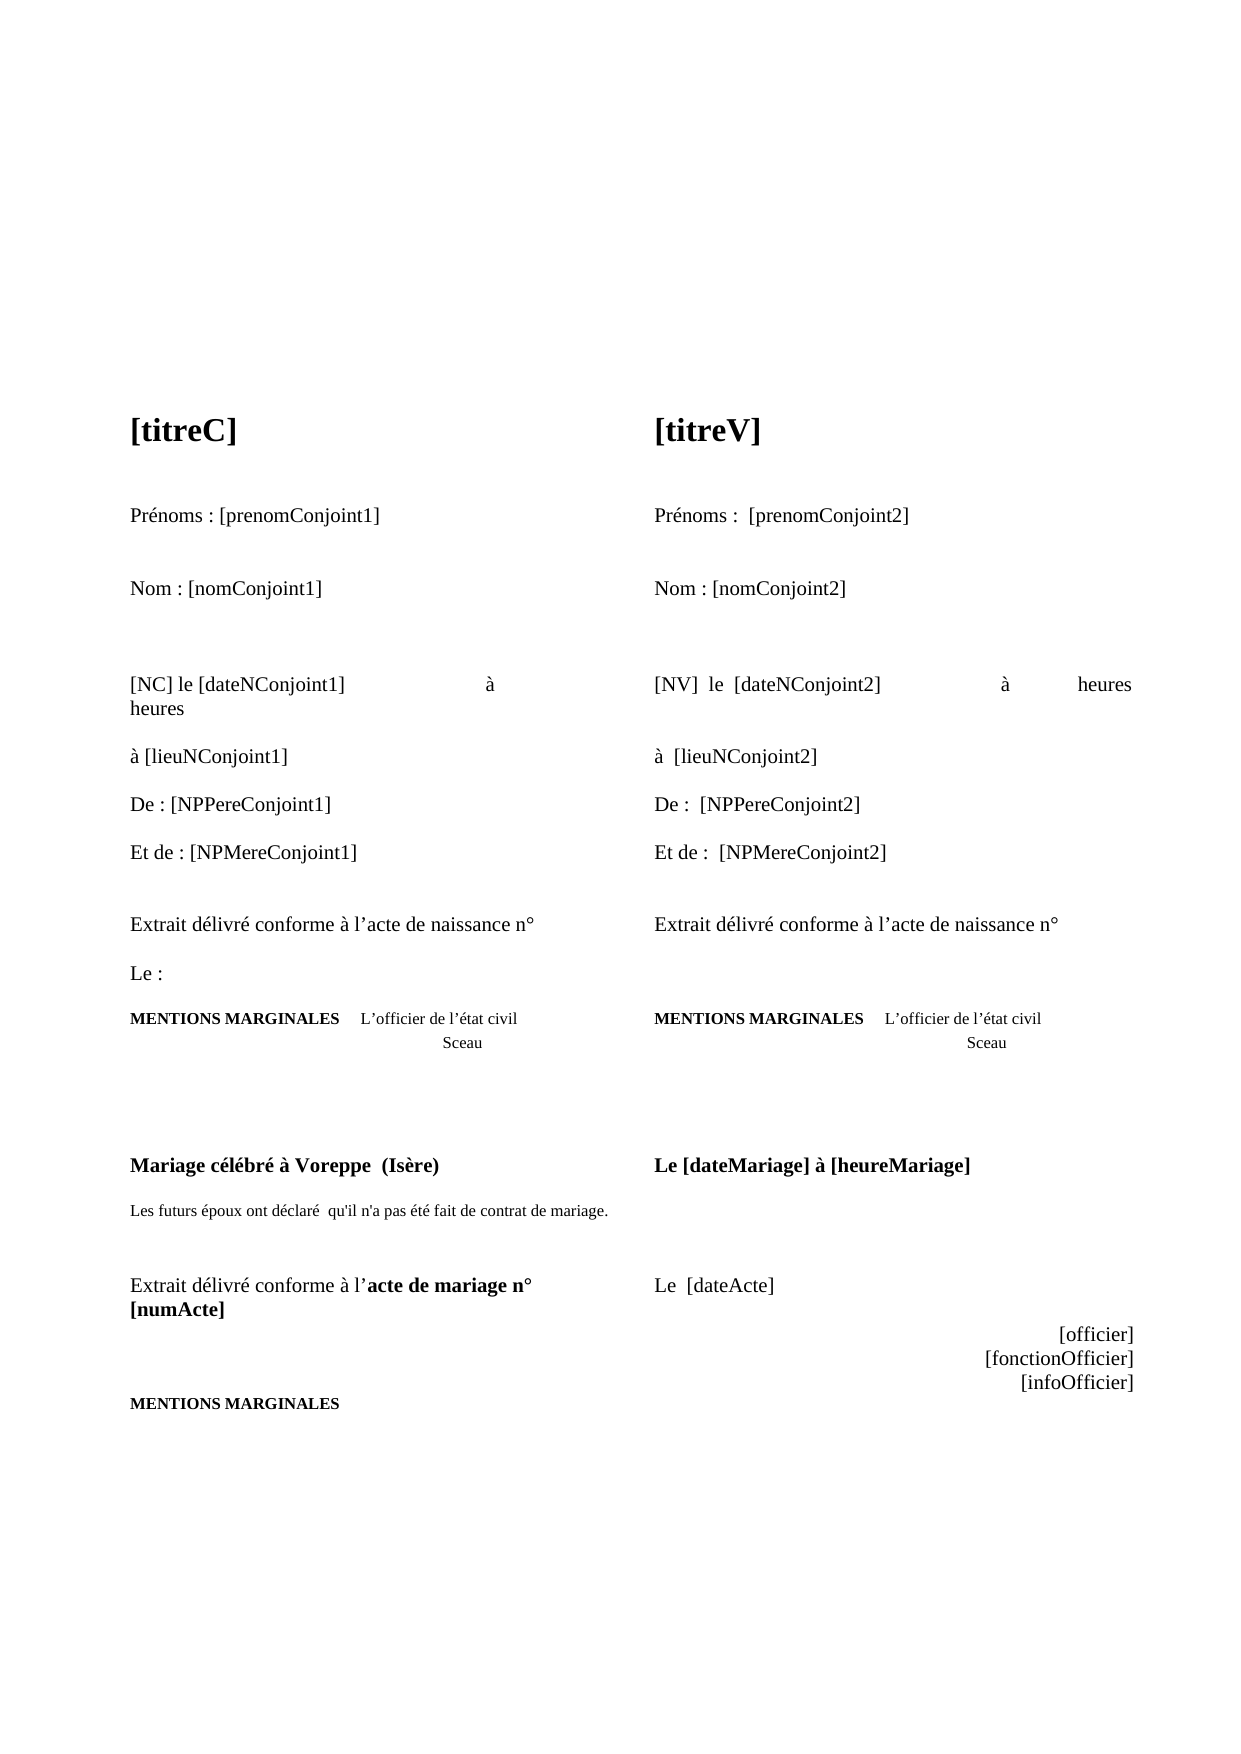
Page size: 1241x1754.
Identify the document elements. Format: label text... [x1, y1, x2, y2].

table_cell [NV] le [dateNConjoint2] à heures [647, 672, 1141, 720]
table_cell [617, 1057, 647, 1081]
table_cell [647, 1201, 1141, 1225]
table_cell [123, 936, 617, 961]
table_cell Prénoms : [prenomConjoint1] [123, 503, 617, 527]
table_cell [617, 792, 647, 816]
table_cell [123, 455, 617, 479]
table_cell [123, 1225, 617, 1249]
table_cell [617, 1081, 647, 1105]
table_cell [617, 864, 647, 888]
table_cell [617, 1394, 647, 1418]
table_cell [123, 1249, 617, 1273]
table_cell [617, 1321, 647, 1346]
table_cell [647, 768, 1141, 792]
table_cell [647, 864, 1141, 888]
table_cell [647, 479, 1141, 503]
table_cell Le : [123, 961, 617, 984]
table_cell [647, 985, 1141, 1009]
table_cell [123, 1177, 617, 1201]
table_cell [617, 1225, 647, 1249]
table_cell [617, 1418, 647, 1442]
table_cell De : [NPPereConjoint2] [647, 792, 1141, 816]
table_cell Mariage célébré à Voreppe (Isère) [123, 1153, 617, 1177]
table_cell [647, 528, 1141, 551]
table_cell De : [NPPereConjoint1] [123, 792, 617, 816]
table_cell [647, 1394, 1141, 1418]
table_cell [123, 528, 617, 551]
table_cell [123, 1057, 617, 1081]
table_cell [617, 528, 647, 551]
table_cell Prénoms : [prenomConjoint2] [647, 503, 1141, 527]
table_cell [647, 816, 1141, 840]
table_cell [647, 1418, 1141, 1442]
table_cell [617, 1201, 647, 1225]
table_cell [infoOfficier] [647, 1370, 1141, 1394]
table_cell Et de : [NPMereConjoint1] [123, 840, 617, 864]
table_cell [647, 1129, 1141, 1153]
table_cell Extrait délivré conforme à l’acte de mariage n° [numActe] [123, 1273, 617, 1321]
table_cell [617, 744, 647, 768]
table_cell [617, 816, 647, 840]
table_cell [617, 1346, 647, 1369]
table_cell [123, 551, 617, 576]
table_cell [123, 1129, 617, 1153]
table_cell [123, 864, 617, 888]
table_cell Sceau [123, 1033, 617, 1057]
table_cell [617, 720, 647, 744]
table_cell Nom : [nomConjoint1] [123, 576, 617, 599]
table_cell [647, 936, 1141, 961]
table_cell [123, 1418, 617, 1442]
table_cell [123, 1321, 617, 1346]
table_cell [123, 600, 617, 624]
table_cell [617, 985, 647, 1009]
table_cell [123, 768, 617, 792]
table_cell [617, 1009, 647, 1033]
table_cell [617, 455, 647, 479]
table_header [617, 410, 647, 455]
table_cell [617, 1273, 647, 1321]
table_cell [647, 1249, 1141, 1273]
table_cell [123, 1346, 617, 1369]
table_cell [617, 1033, 647, 1057]
table_cell Extrait délivré conforme à l’acte de naissance n° [647, 913, 1141, 936]
table_cell [617, 672, 647, 720]
table_cell [123, 1370, 617, 1394]
table_cell à [lieuNConjoint1] [123, 744, 617, 768]
table_cell [617, 768, 647, 792]
table_cell MENTIONS MARGINALES L’officier de l’état civil [647, 1009, 1141, 1033]
table_cell [123, 720, 617, 744]
table_cell [647, 648, 1141, 672]
table_cell [123, 985, 617, 1009]
table_cell [617, 600, 647, 624]
table_cell [617, 961, 647, 984]
table_header [titreC] [123, 410, 617, 455]
table_cell [fonctionOfficier] [647, 1346, 1141, 1369]
table_cell [647, 1081, 1141, 1105]
table_cell [617, 576, 647, 599]
table_header [titreV] [647, 410, 1141, 455]
table_cell [NC] le [dateNConjoint1] à heures [123, 672, 617, 720]
table_cell Le [dateMariage] à [heureMariage] [647, 1153, 1141, 1177]
table_cell [617, 479, 647, 503]
table_cell [617, 913, 647, 936]
table_cell [647, 624, 1141, 648]
table_cell [123, 888, 617, 912]
table_cell [647, 888, 1141, 912]
table_cell à [lieuNConjoint2] [647, 744, 1141, 768]
table_cell Extrait délivré conforme à l’acte de naissance n° [123, 913, 617, 936]
table_cell [617, 503, 647, 527]
table_cell [647, 1057, 1141, 1081]
table_cell [617, 624, 647, 648]
table_cell [617, 1249, 647, 1273]
table_cell Et de : [NPMereConjoint2] [647, 840, 1141, 864]
table_cell [617, 1105, 647, 1129]
table_cell [123, 816, 617, 840]
table_cell [647, 961, 1141, 984]
table_cell Sceau [647, 1033, 1141, 1057]
table_cell [647, 600, 1141, 624]
table_cell [123, 648, 617, 672]
table_cell [617, 1153, 647, 1177]
table_cell [617, 1177, 647, 1201]
table_cell [647, 720, 1141, 744]
table_cell Le [dateActe] [647, 1273, 1141, 1321]
table_cell [123, 479, 617, 503]
table_cell [123, 1105, 617, 1129]
table_cell [647, 455, 1141, 479]
table_cell [617, 1129, 647, 1153]
table_cell Nom : [nomConjoint2] [647, 576, 1141, 599]
table_cell [647, 1105, 1141, 1129]
table_cell [617, 840, 647, 864]
table_cell [617, 936, 647, 961]
table_cell Les futurs époux ont déclaré qu'il n'a pas été fait de contrat de mariage. [123, 1201, 617, 1225]
table_cell [617, 551, 647, 576]
table_cell [647, 1177, 1141, 1201]
table_cell [617, 1370, 647, 1394]
table_cell [647, 551, 1141, 576]
table_cell [617, 648, 647, 672]
table_cell [647, 1225, 1141, 1249]
table_cell [617, 888, 647, 912]
table_cell MENTIONS MARGINALES [123, 1394, 617, 1418]
table_cell [123, 1081, 617, 1105]
table_cell [123, 624, 617, 648]
table_cell [officier] [647, 1321, 1141, 1346]
table_cell MENTIONS MARGINALES L’officier de l’état civil [123, 1009, 617, 1033]
